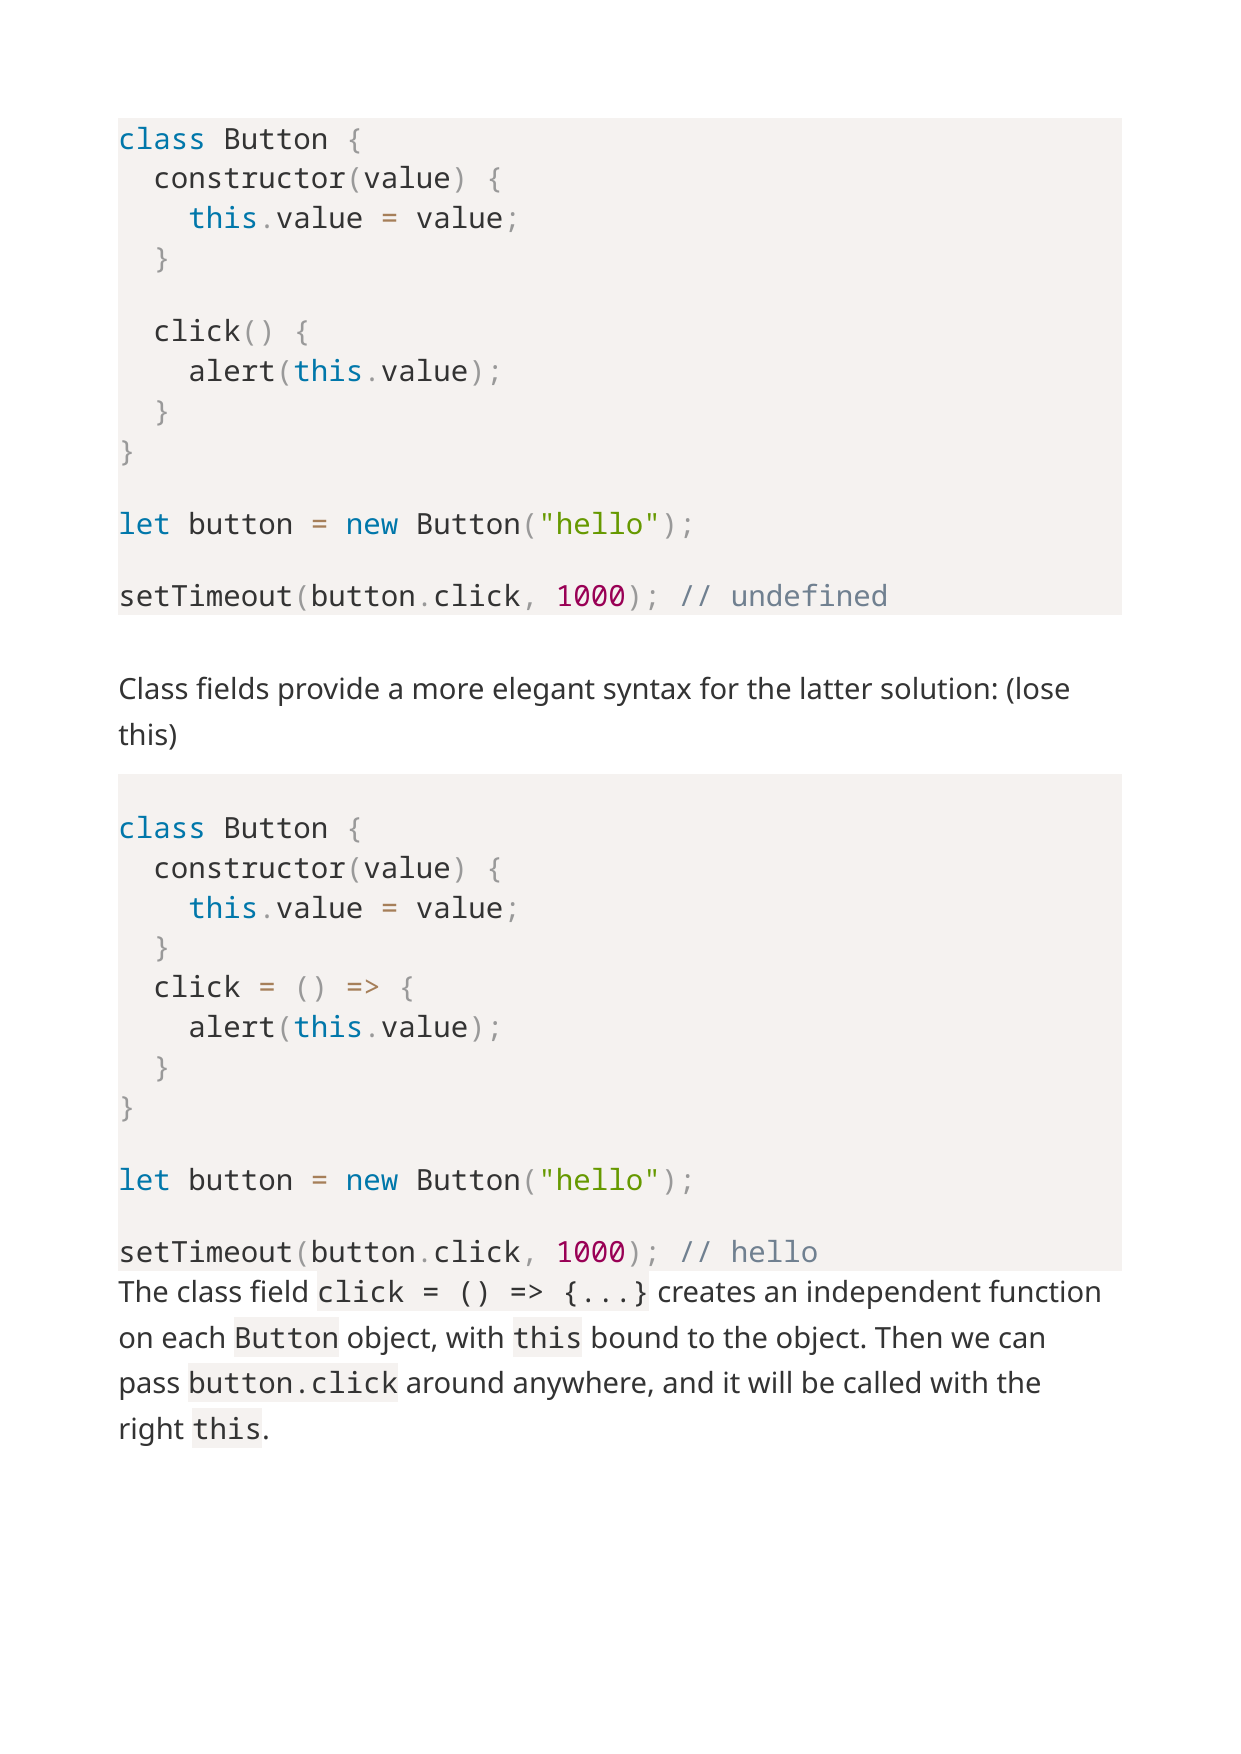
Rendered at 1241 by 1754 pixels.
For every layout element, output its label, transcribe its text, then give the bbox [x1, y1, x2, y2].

text class Button { [118, 807, 1122, 847]
text } [118, 390, 1122, 430]
text alert(this.value); [118, 1007, 1122, 1046]
text this.value = value; [118, 887, 1122, 927]
text Class fields provide a more elegant syntax for the latter solution: (lose this) [118, 668, 1122, 754]
text constructor(value) { [118, 158, 1122, 198]
text } [118, 430, 1122, 470]
text click = () => { [118, 967, 1122, 1007]
text alert(this.value); [118, 350, 1122, 390]
text constructor(value) { [118, 847, 1122, 887]
text setTimeout(button.click, 1000); // undefined [118, 576, 1122, 615]
text setTimeout(button.click, 1000); // hello [118, 1232, 1122, 1271]
text } [118, 1086, 1122, 1126]
text this.value = value; [118, 198, 1122, 238]
text } [118, 1046, 1122, 1086]
text let button = new Button("hello"); [118, 1159, 1122, 1199]
text } [118, 238, 1122, 277]
text click() { [118, 311, 1122, 350]
text } [118, 927, 1122, 967]
text The class field click = () => {...} creates an independent function on each Button object, with this bound to the object. Then we can pass button.click around anywhere, and it will be called with the right this. [118, 1271, 1122, 1448]
text class Button { [118, 118, 1122, 158]
text let button = new Button("hello"); [118, 503, 1122, 543]
